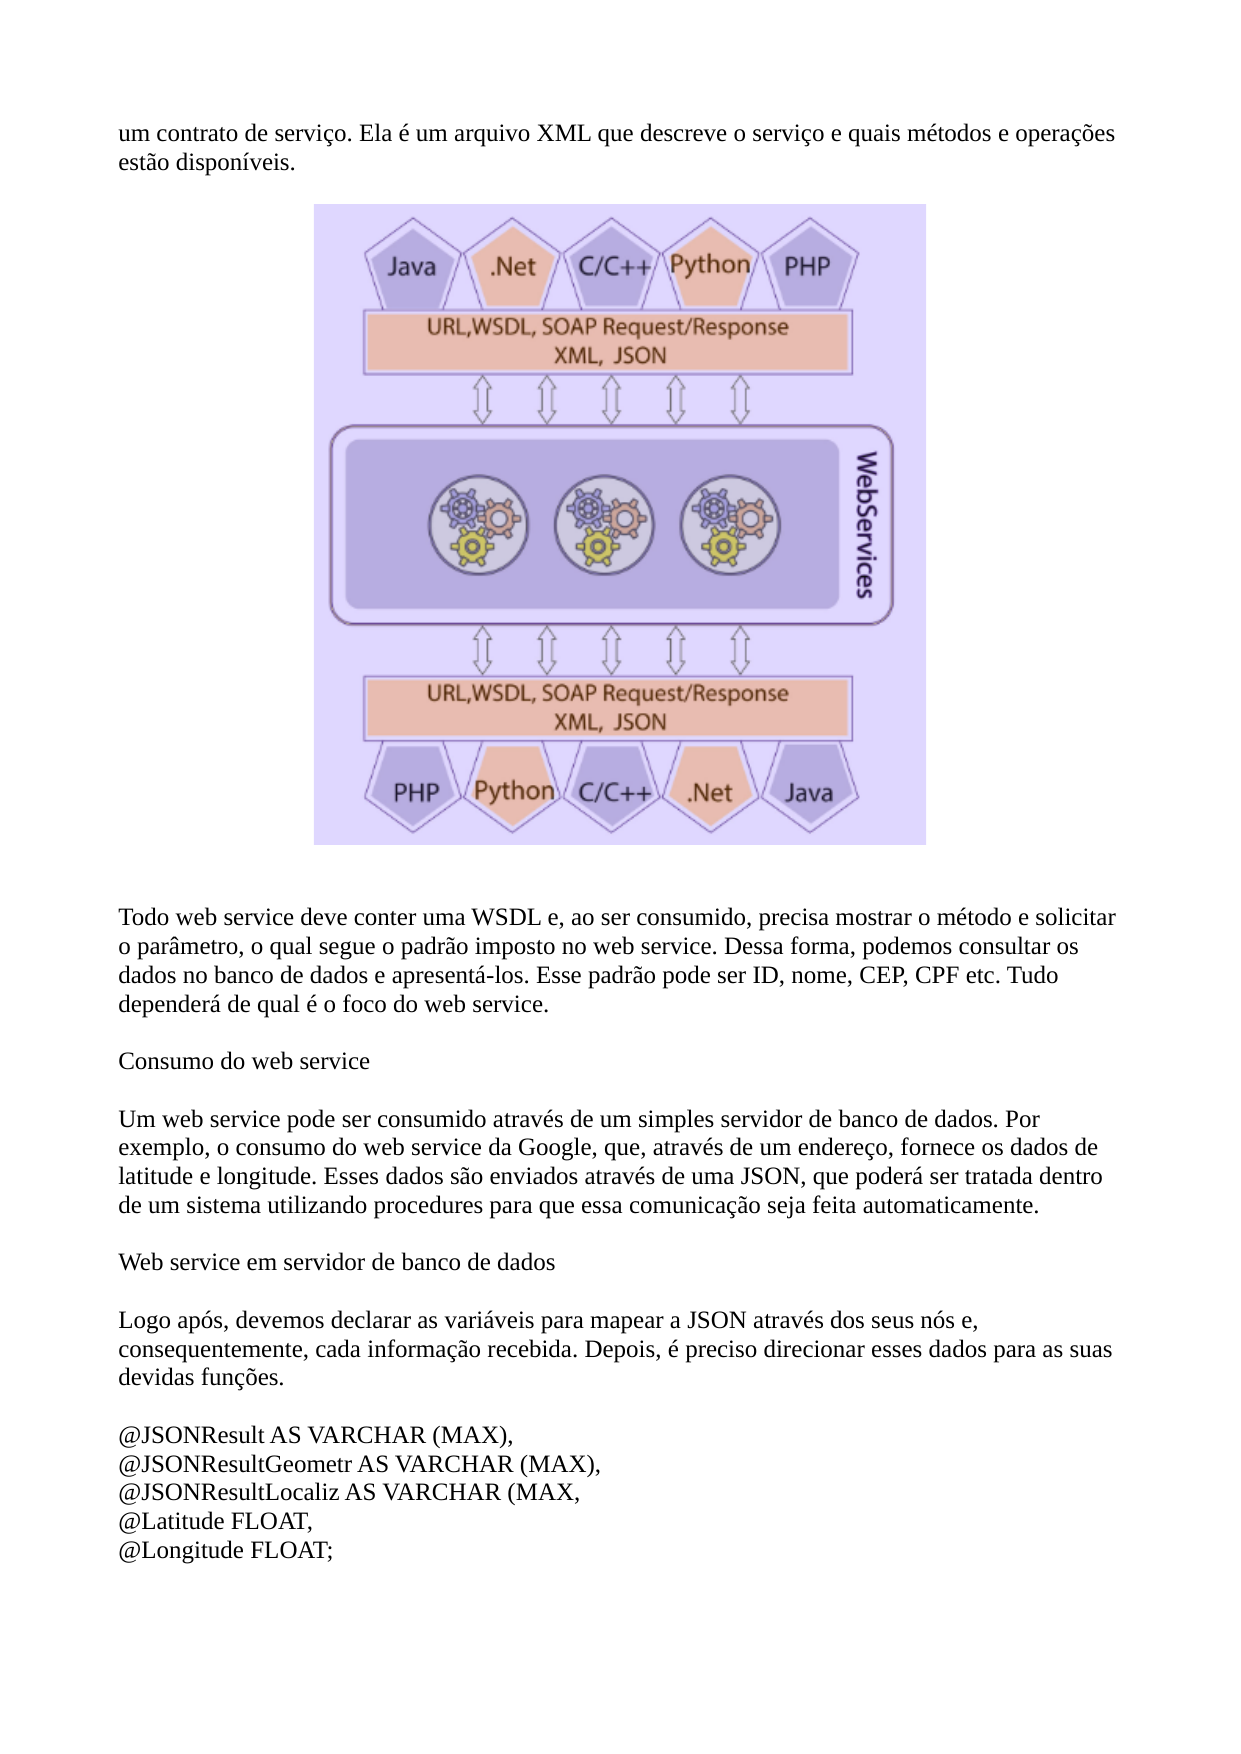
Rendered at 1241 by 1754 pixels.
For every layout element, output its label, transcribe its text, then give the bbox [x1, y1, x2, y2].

text um contrato de serviço. Ela é um arquivo XML que descreve o serviço e quais métodos e operações estão disponíveis. [118, 118, 1122, 176]
text Web service em servidor de banco de dados [118, 1247, 1122, 1276]
text @JSONResultLocaliz AS VARCHAR (MAX, [118, 1477, 1122, 1506]
text Consumo do web service [118, 1046, 1122, 1075]
text @Longitude FLOAT; [118, 1535, 1122, 1564]
text Um web service pode ser consumido através de um simples servidor de banco de dados. Por exemplo, o consumo do web service da Google, que, através de um endereço, fornece os dados de latitude e longitude. Esses dados são enviados através de uma JSON, que poderá ser tratada dentro de um sistema utilizando procedures para que essa comunicação seja feita automaticamente. [118, 1104, 1122, 1219]
text Todo web service deve conter uma WSDL e, ao ser consumido, precisa mostrar o método e solicitar o parâmetro, o qual segue o padrão imposto no web service. Dessa forma, podemos consultar os dados no banco de dados e apresentá-los. Esse padrão pode ser ID, nome, CEP, CPF etc. Tudo dependerá de qual é o foco do web service. [118, 902, 1122, 1017]
picture [313, 204, 927, 845]
text @JSONResult AS VARCHAR (MAX), [118, 1420, 1122, 1449]
text @Latitude FLOAT, [118, 1506, 1122, 1535]
text @JSONResultGeometr AS VARCHAR (MAX), [118, 1449, 1122, 1477]
text Logo após, devemos declarar as variáveis para mapear a JSON através dos seus nós e, consequentemente, cada informação recebida. Depois, é preciso direcionar esses dados para as suas devidas funções. [118, 1305, 1122, 1391]
